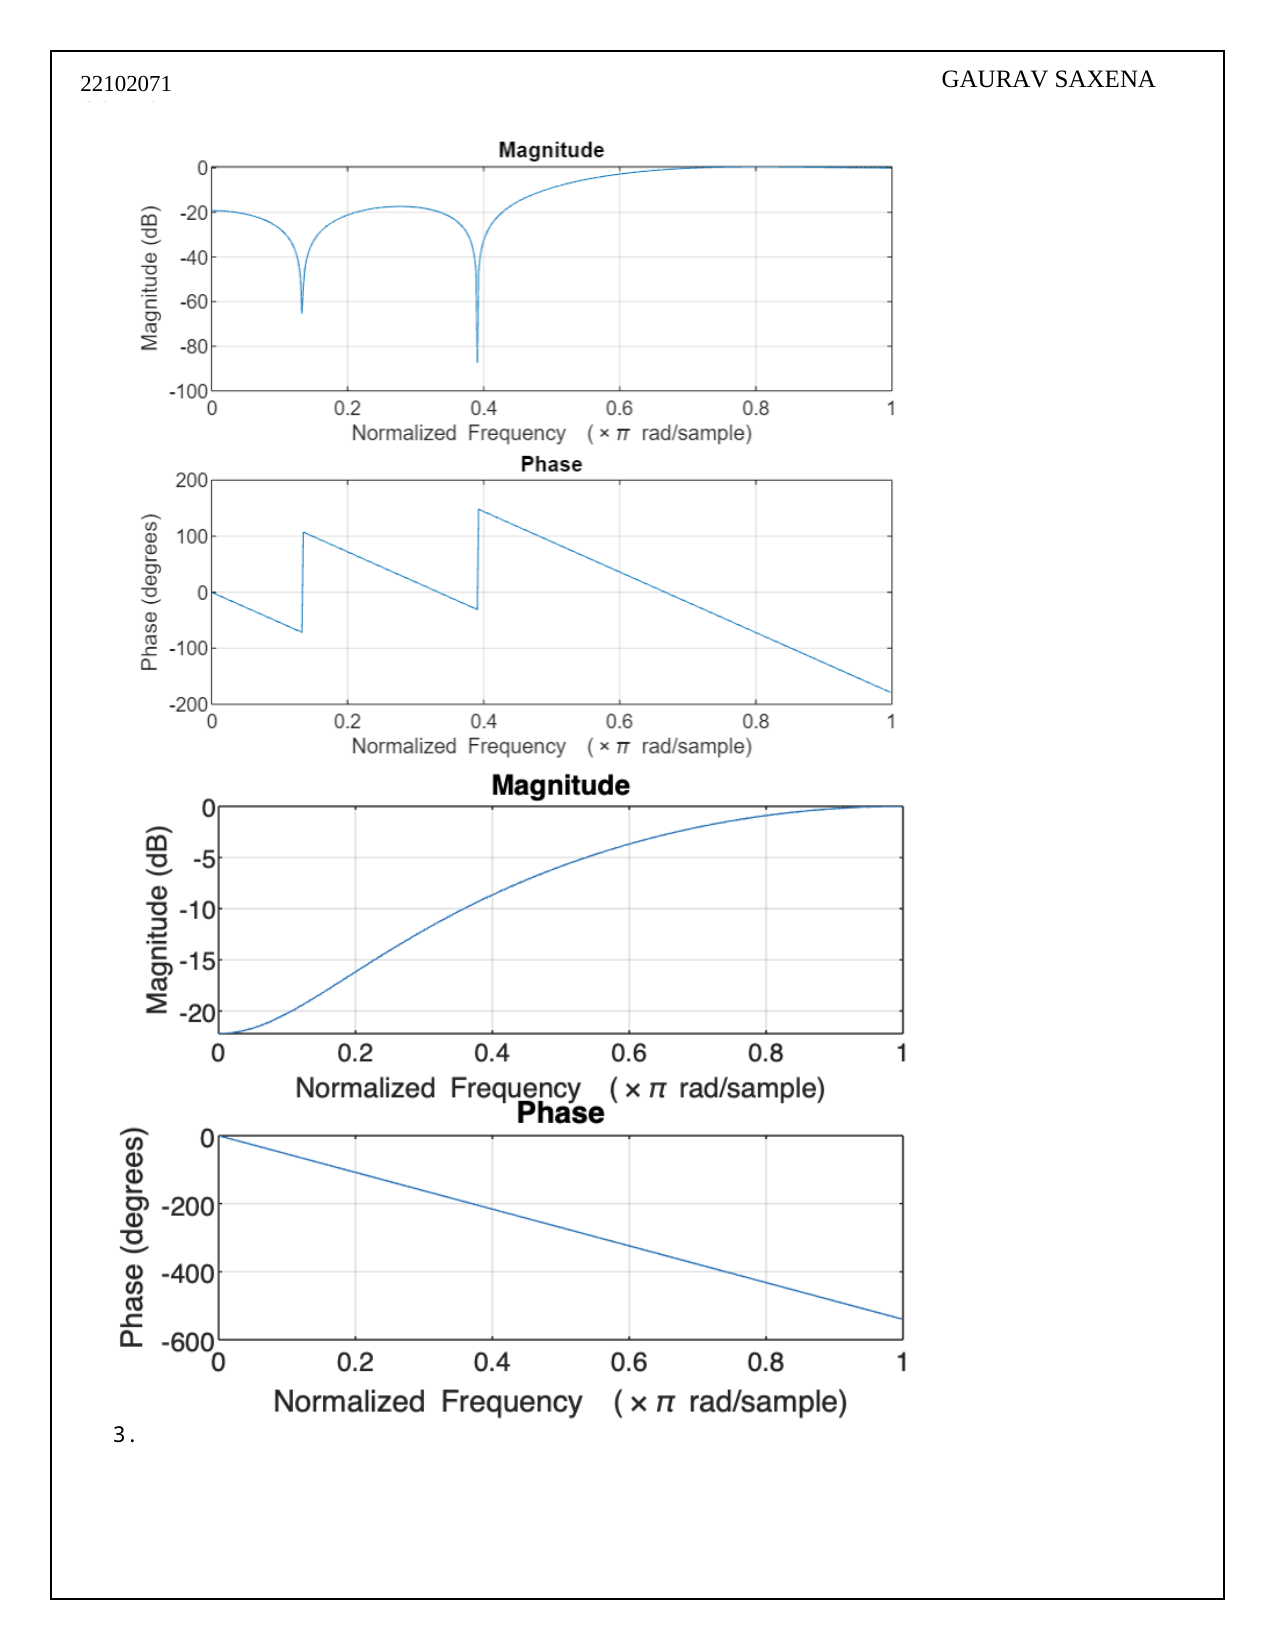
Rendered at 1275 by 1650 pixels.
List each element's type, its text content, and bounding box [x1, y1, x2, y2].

text 3. [112, 1419, 1162, 1449]
